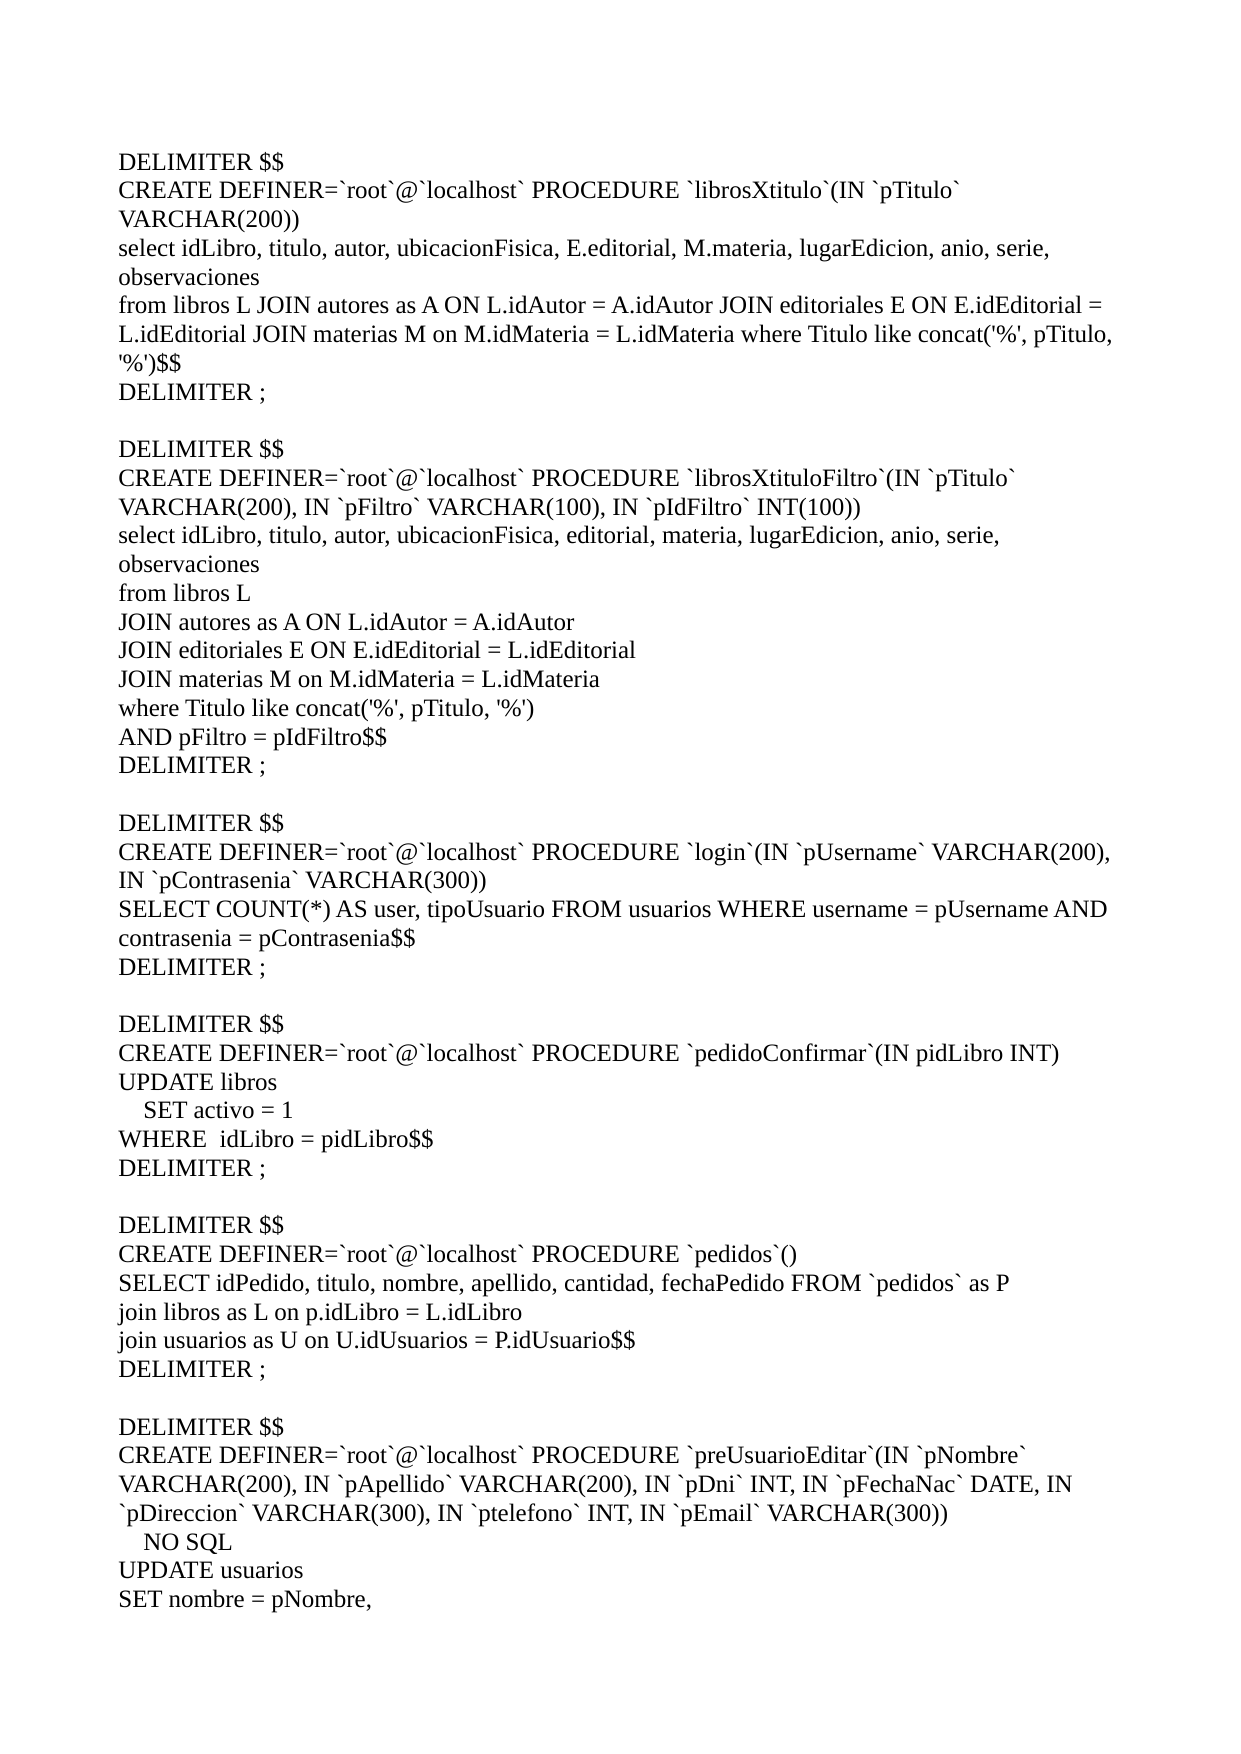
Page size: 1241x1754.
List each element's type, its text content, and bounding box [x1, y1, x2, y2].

text DELIMITER $$ [118, 147, 1122, 176]
text JOIN autores as A ON L.idAutor = A.idAutor [118, 607, 1122, 636]
text join usuarios as U on U.idUsuarios = P.idUsuario$$ [118, 1326, 1122, 1354]
text CREATE DEFINER=`root`@`localhost` PROCEDURE `preUsuarioEditar`(IN `pNombre` VARCHAR(200), IN `pApellido` VARCHAR(200), IN `pDni` INT, IN `pFechaNac` DATE, IN `pDireccion` VARCHAR(300), IN `ptelefono` INT, IN `pEmail` VARCHAR(300)) [118, 1441, 1122, 1527]
text from libros L JOIN autores as A ON L.idAutor = A.idAutor JOIN editoriales E ON E.idEditorial = L.idEditorial JOIN materias M on M.idMateria = L.idMateria where Titulo like concat('%', pTitulo, '%')$$ [118, 291, 1122, 377]
text select idLibro, titulo, autor, ubicacionFisica, E.editorial, M.materia, lugarEdicion, anio, serie, observaciones [118, 233, 1122, 291]
text SET activo = 1 [118, 1096, 1122, 1124]
text DELIMITER ; [118, 1354, 1122, 1383]
text DELIMITER $$ [118, 1412, 1122, 1441]
text join libros as L on p.idLibro = L.idLibro [118, 1297, 1122, 1326]
text DELIMITER $$ [118, 1211, 1122, 1239]
text DELIMITER ; [118, 377, 1122, 406]
text CREATE DEFINER=`root`@`localhost` PROCEDURE `pedidoConfirmar`(IN pidLibro INT) [118, 1038, 1122, 1067]
text AND pFiltro = pIdFiltro$$ [118, 722, 1122, 751]
text DELIMITER ; [118, 751, 1122, 779]
text DELIMITER $$ [118, 808, 1122, 837]
text CREATE DEFINER=`root`@`localhost` PROCEDURE `librosXtitulo`(IN `pTitulo` VARCHAR(200)) [118, 176, 1122, 233]
text SELECT idPedido, titulo, nombre, apellido, cantidad, fechaPedido FROM `pedidos` as P [118, 1268, 1122, 1297]
text CREATE DEFINER=`root`@`localhost` PROCEDURE `pedidos`() [118, 1239, 1122, 1268]
text select idLibro, titulo, autor, ubicacionFisica, editorial, materia, lugarEdicion, anio, serie, observaciones [118, 521, 1122, 578]
text CREATE DEFINER=`root`@`localhost` PROCEDURE `login`(IN `pUsername` VARCHAR(200), IN `pContrasenia` VARCHAR(300)) [118, 837, 1122, 894]
text CREATE DEFINER=`root`@`localhost` PROCEDURE `librosXtituloFiltro`(IN `pTitulo` VARCHAR(200), IN `pFiltro` VARCHAR(100), IN `pIdFiltro` INT(100)) [118, 463, 1122, 521]
text SET nombre = pNombre, [118, 1584, 1122, 1613]
text UPDATE libros [118, 1067, 1122, 1096]
text DELIMITER ; [118, 1153, 1122, 1182]
text NO SQL [118, 1527, 1122, 1556]
text WHERE idLibro = pidLibro$$ [118, 1124, 1122, 1153]
text DELIMITER $$ [118, 1009, 1122, 1038]
text JOIN materias M on M.idMateria = L.idMateria [118, 664, 1122, 693]
text from libros L [118, 578, 1122, 607]
text where Titulo like concat('%', pTitulo, '%') [118, 693, 1122, 722]
text JOIN editoriales E ON E.idEditorial = L.idEditorial [118, 636, 1122, 664]
text UPDATE usuarios [118, 1556, 1122, 1584]
text DELIMITER ; [118, 952, 1122, 981]
text SELECT COUNT(*) AS user, tipoUsuario FROM usuarios WHERE username = pUsername AND contrasenia = pContrasenia$$ [118, 894, 1122, 952]
text DELIMITER $$ [118, 434, 1122, 463]
